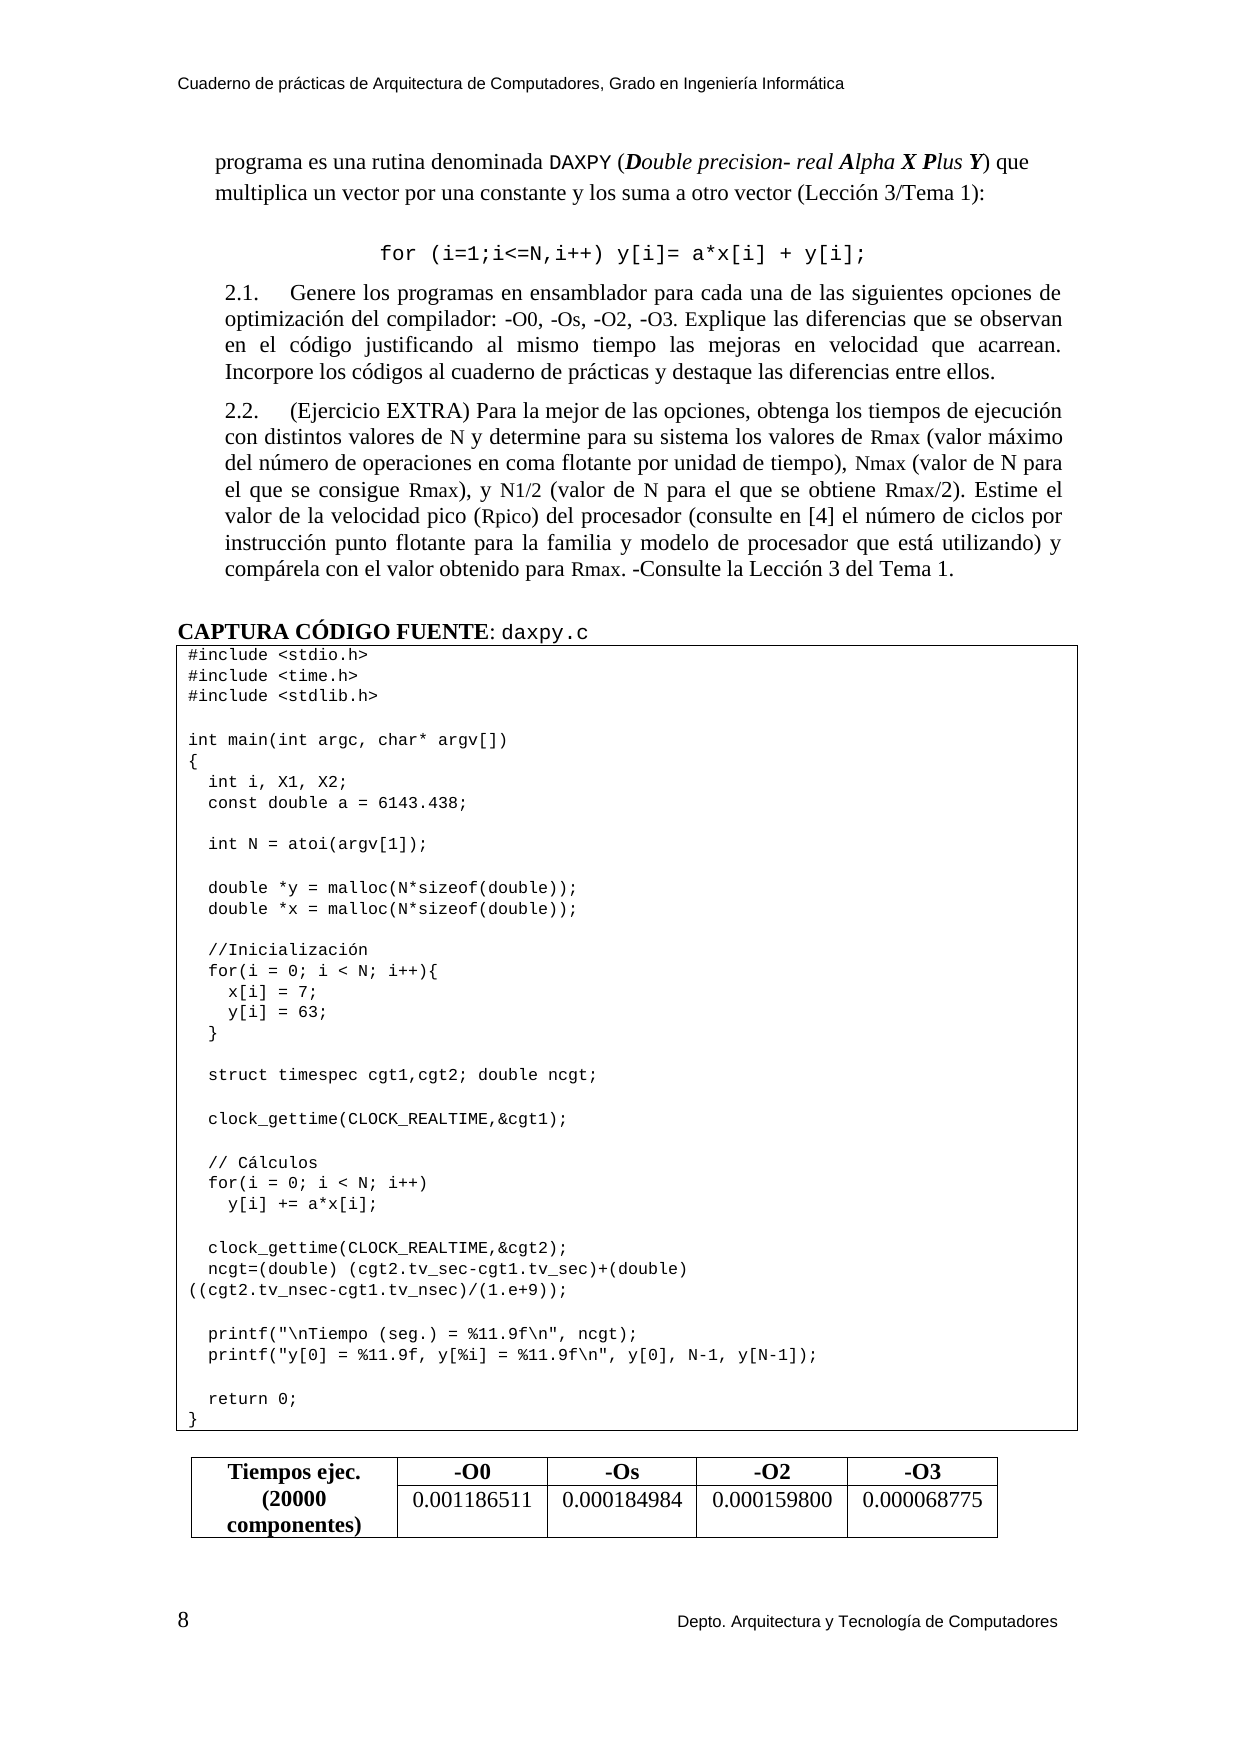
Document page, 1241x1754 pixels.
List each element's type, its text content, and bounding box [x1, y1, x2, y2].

table_header Tiempos ejec. (20000 componentes) [192, 1458, 397, 1537]
table_cell 0.000184984 [548, 1486, 696, 1537]
table_cell 0.000159800 [697, 1486, 847, 1537]
list Genere los programas en ensamblador para cada una de las siguientes opciones de optimización del compilador: -O0, -Os, -O2, -O3. Explique las diferencias que se observan en el código justificando al mismo tiempo las mejoras en velocidad que acarrean. Incorpore los códigos al cuaderno de prácticas y destaque las diferencias entre ellos. [224, 279, 1063, 384]
table_header -O3 [848, 1458, 997, 1484]
table_cell 0.000068775 [848, 1486, 997, 1537]
list for (i=1;i<=N,i++) y[i]= a*x[i] + y[i]; [183, 243, 1063, 266]
table_header -O0 [398, 1458, 547, 1484]
list (Ejercicio EXTRA) Para la mejor de las opciones, obtenga los tiempos de ejecución con distintos valores de N y determine para su sistema los valores de Rmax (valor máximo del número de operaciones en coma flotante por unidad de tiempo), Nmax (valor de N para el que se consigue Rmax), y N1/2 (valor de N para el que se obtiene Rmax/2). Estime el valor de la velocidad pico (Rpico) del procesador (consulte en [4] el número de ciclos por instrucción punto flotante para la familia y modelo de procesador que está utilizando) y compárela con el valor obtenido para Rmax. -Consulte la Lección 3 del Tema 1. [224, 397, 1063, 581]
text CAPTURA CÓDIGO FUENTE: daxpy.c [177, 618, 1063, 645]
table_header #include <stdio.h> #include <time.h> #include <stdlib.h> int main(int argc, char* argv[]) { int i, X1, X2; const double a = 6143.438; int N = atoi(argv[1]); double *y = malloc(N*sizeof(double)); double *x = malloc(N*sizeof(double)); //Inicialización for(i = 0; i < N; i++){ x[i] = 7; y[i] = 63; } struct timespec cgt1,cgt2; double ncgt; clock_gettime(CLOCK_REALTIME,&cgt1); // Cálculos for(i = 0; i < N; i++) y[i] += a*x[i]; clock_gettime(CLOCK_REALTIME,&cgt2); ncgt=(double) (cgt2.tv_sec-cgt1.tv_sec)+(double) ((cgt2.tv_nsec-cgt1.tv_nsec)/(1.e+9)); printf("\nTiempo (seg.) = %11.9f\n", ncgt); printf("y[0] = %11.9f, y[%i] = %11.9f\n", y[0], N-1, y[N-1]); return 0; } [177, 646, 1077, 1430]
table_header -Os [548, 1458, 696, 1484]
table_header -O2 [697, 1458, 847, 1484]
table_cell 0.001186511 [398, 1486, 547, 1537]
list programa es una rutina denominada DAXPY (Double precision- real Alpha X Plus Y) que multiplica un vector por una constante y los suma a otro vector (Lección 3/Tema 1): [177, 148, 1063, 206]
